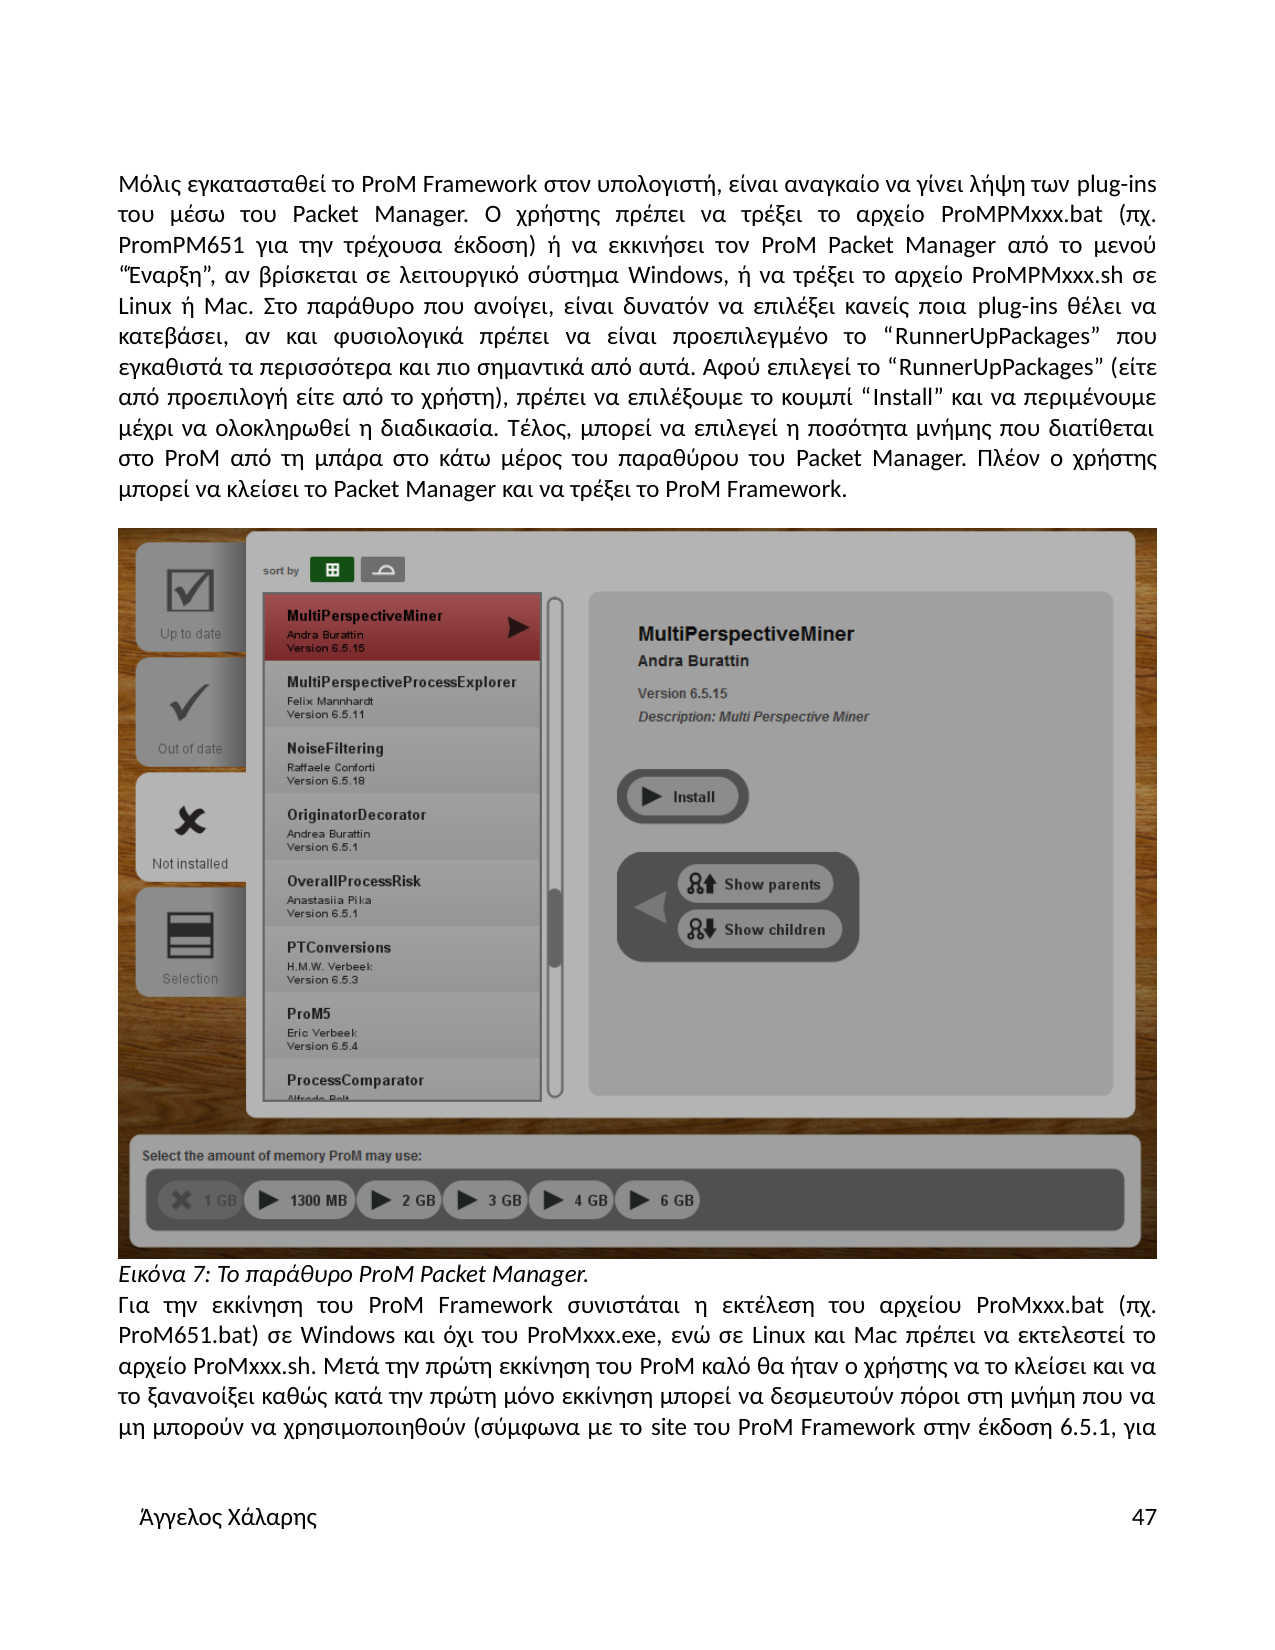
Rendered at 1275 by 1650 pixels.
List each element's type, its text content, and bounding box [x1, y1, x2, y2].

text [118, 516, 1157, 528]
picture [118, 528, 1157, 1259]
text Για την εκκίνηση του ProM Framework συνιστάται η εκτέλεση του αρχείου ProMxxx.bat (πχ. ProM651.bat) σε Windows και όχι του ProMxxx.exe, ενώ σε Linux και Mac πρέπει να εκτελεστεί το αρχείο ProMxxx.sh. Μετά την πρώτη εκκίνηση του ProM καλό θα ήταν ο χρήστης να το κλείσει και να το ξανανοίξει καθώς κατά την πρώτη μόνο εκκίνηση μπορεί να δεσμευτούν πόροι στη μνήμη που να μη μπορούν να χρησιμοποιηθούν (σύμφωνα με το site του ProM Framework στην έκδοση 6.5.1, για [118, 1289, 1157, 1441]
text Εικόνα 7: Το παράθυρο ProM Packet Manager. [118, 1259, 1157, 1289]
text Μόλις εγκατασταθεί το ProM Framework στον υπολογιστή, είναι αναγκαίο να γίνει λήψη των plug-ins του μέσω του Packet Manager. Ο χρήστης πρέπει να τρέξει το αρχείο ProMPMxxx.bat (πχ. PromPM651 για την τρέχουσα έκδοση) ή να εκκινήσει τον ProM Packet Manager από το μενού “Έναρξη”, αν βρίσκεται σε λειτουργικό σύστημα Windows, ή να τρέξει το αρχείο ProMPMxxx.sh σε Linux ή Mac. Στο παράθυρο που ανοίγει, είναι δυνατόν να επιλέξει κανείς ποια plug-ins θέλει να κατεβάσει, αν και φυσιολογικά πρέπει να είναι προεπιλεγμένο το “RunnerUpPackages” που εγκαθιστά τα περισσότερα και πιο σημαντικά από αυτά. Αφού επιλεγεί το “RunnerUpPackages” (είτε από προεπιλογή είτε από το χρήστη), πρέπει να επιλέξουμε το κουμπί “Install” και να περιμένουμε μέχρι να ολοκληρωθεί η διαδικασία. Τέλος, μπορεί να επιλεγεί η ποσότητα μνήμης που διατίθεται στο ProM από τη μπάρα στο κάτω μέρος του παραθύρου του Packet Manager. Πλέον ο χρήστης μπορεί να κλείσει το Packet Manager και να τρέξει το ProM Framework. [118, 168, 1157, 504]
